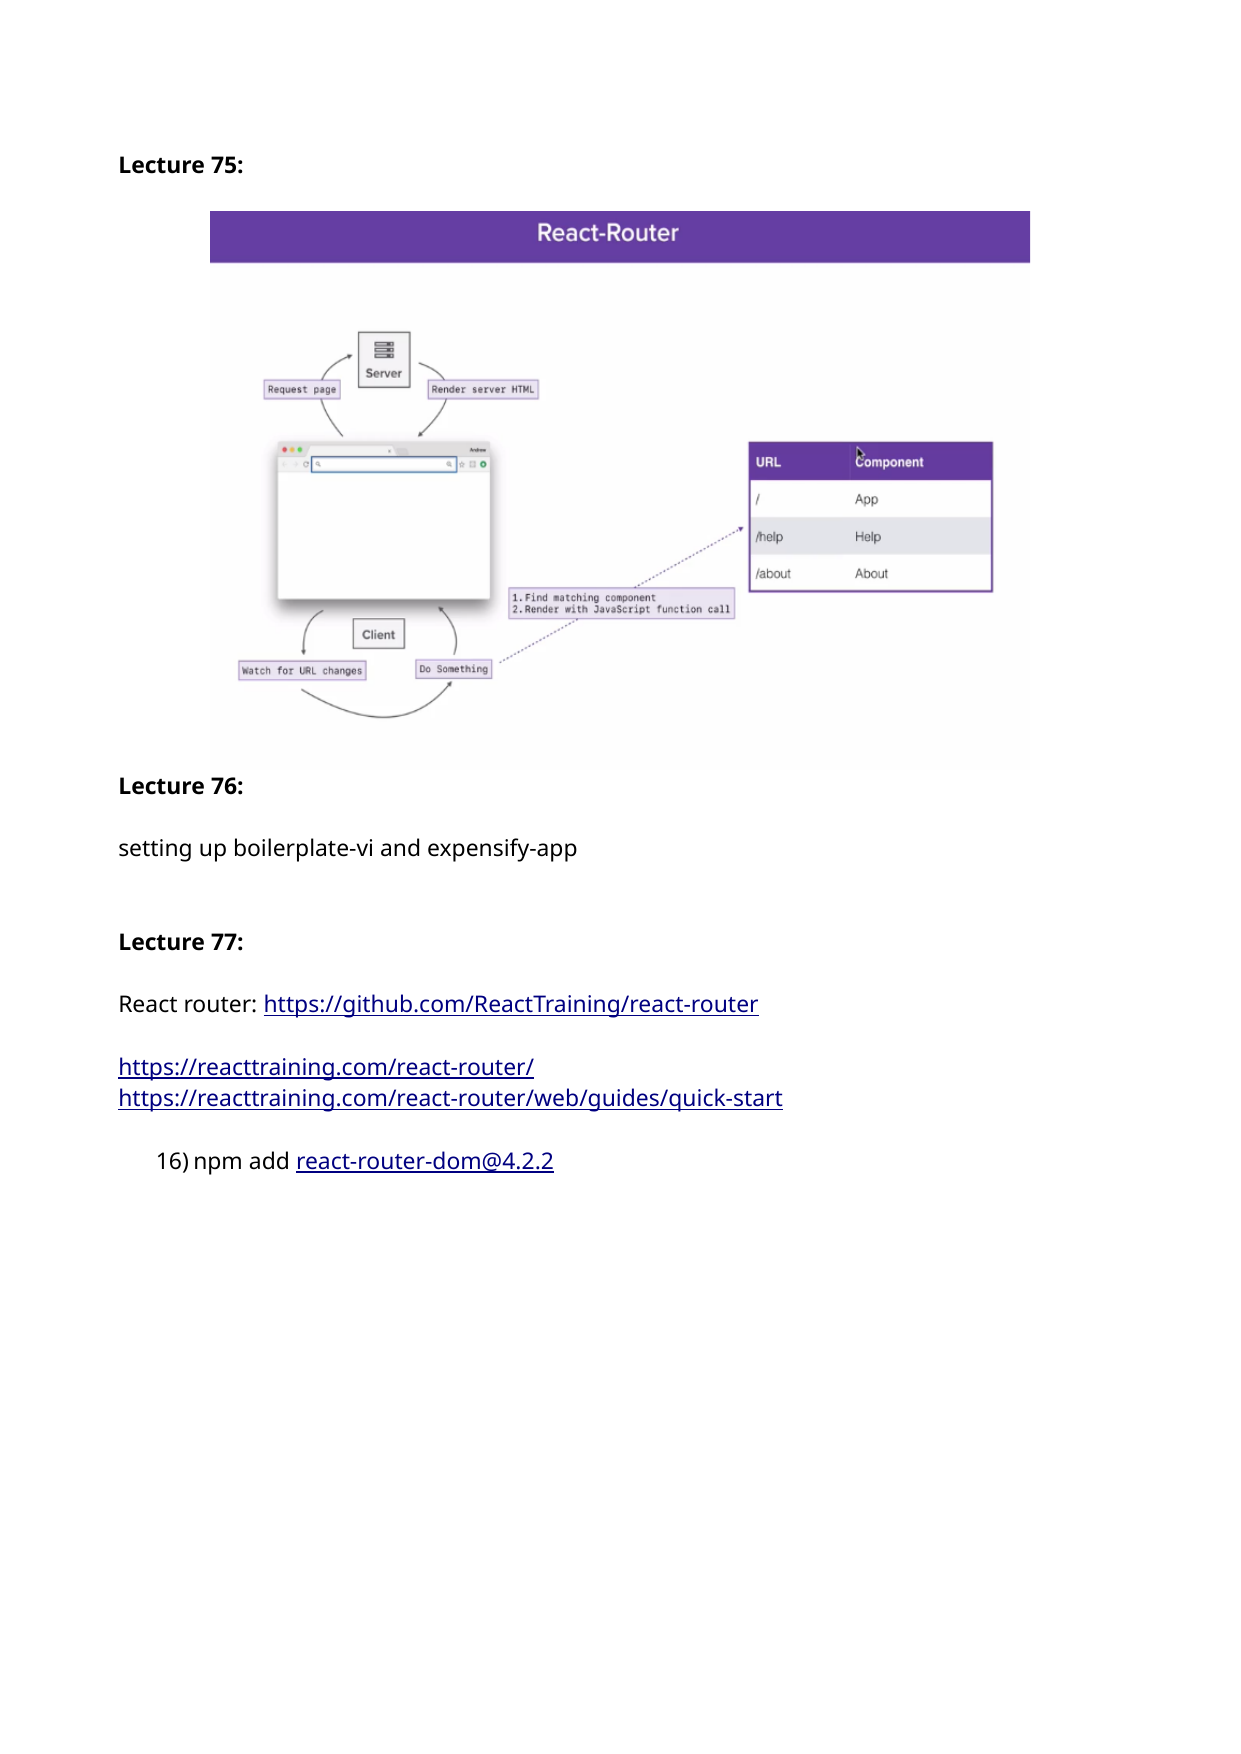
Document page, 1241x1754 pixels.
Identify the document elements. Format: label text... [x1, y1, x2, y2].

text https://reacttraining.com/react-router/web/guides/quick-start [118, 1082, 1122, 1113]
text Lecture 77: [118, 926, 1122, 957]
text React router: https://github.com/ReactTraining/react-router [118, 988, 1122, 1019]
text setting up boilerplate-vi and expensify-app [118, 832, 1122, 863]
text Lecture 75: [118, 149, 1122, 181]
text https://reacttraining.com/react-router/ [118, 1051, 1122, 1082]
picture [210, 211, 1031, 770]
text Lecture 76: [118, 212, 1122, 801]
list npm add react-router-dom@4.2.2 [156, 1144, 1122, 1176]
